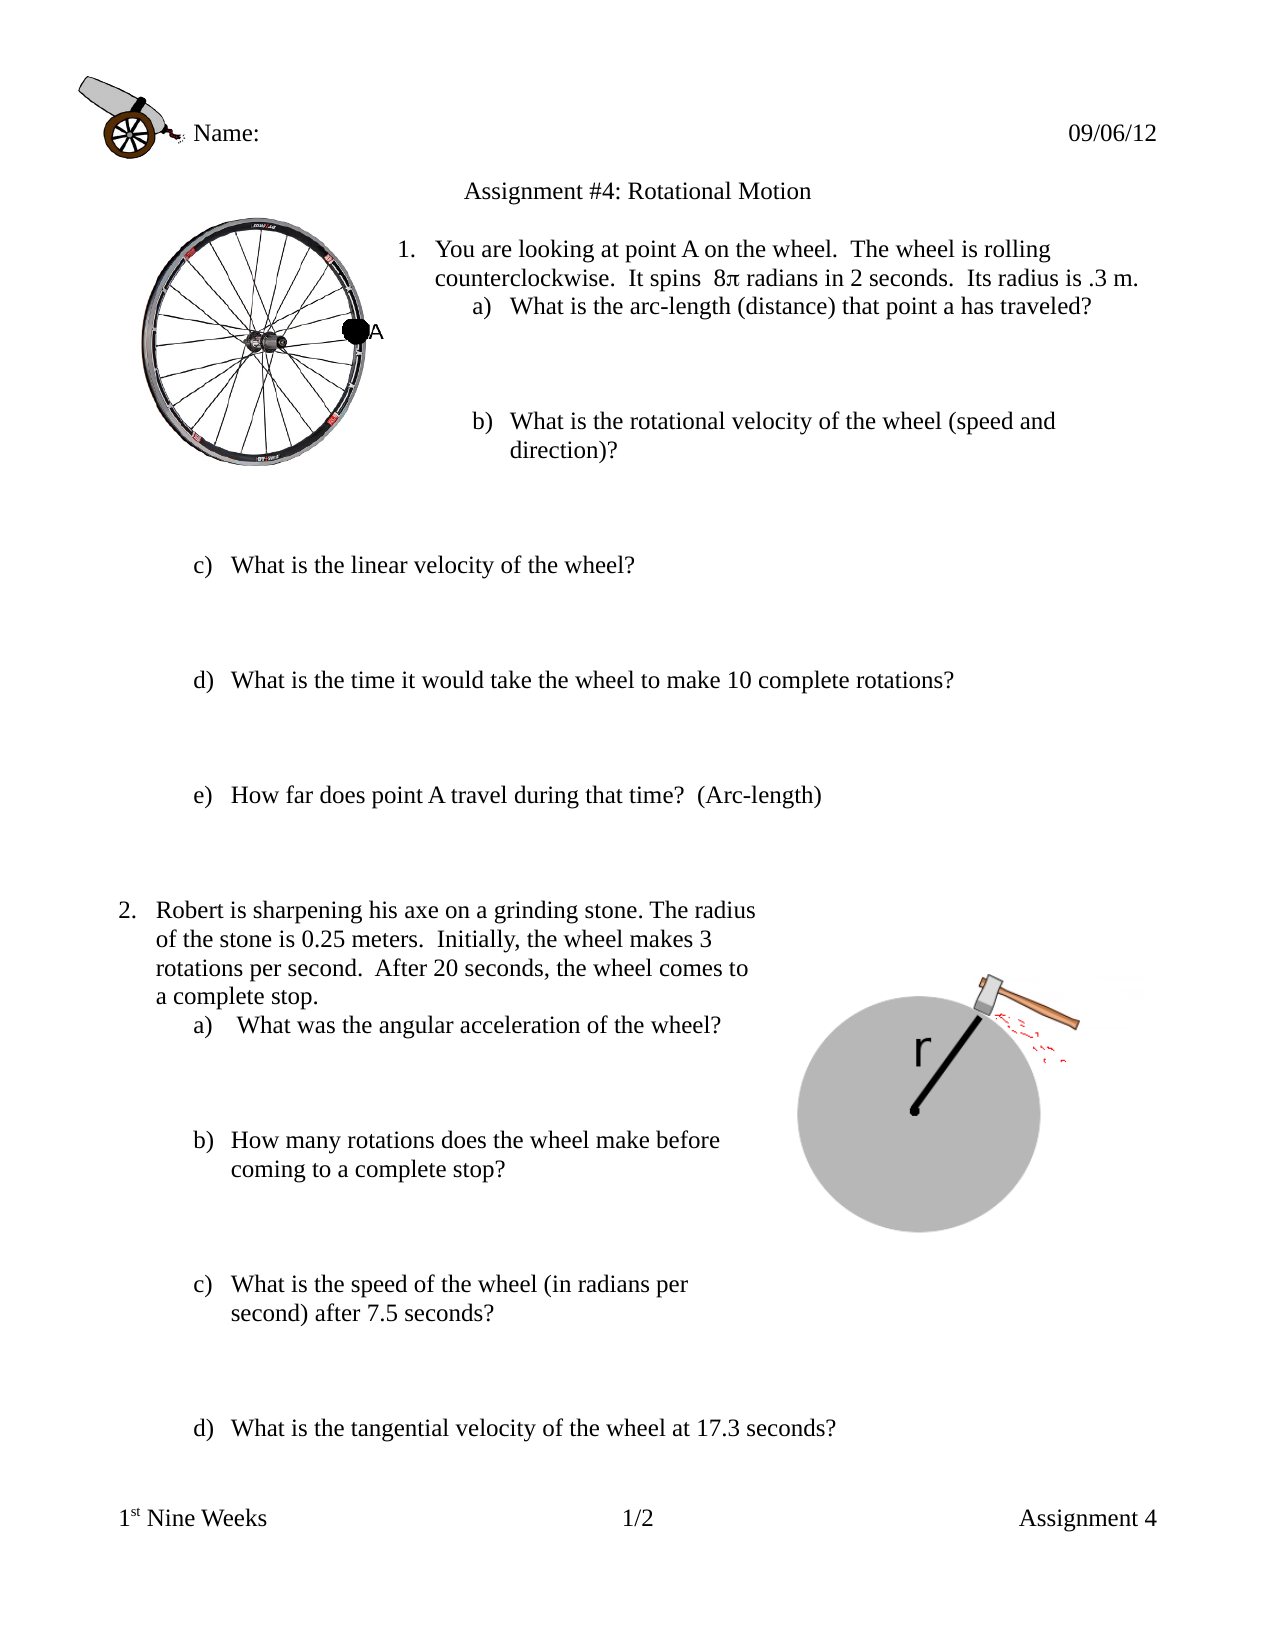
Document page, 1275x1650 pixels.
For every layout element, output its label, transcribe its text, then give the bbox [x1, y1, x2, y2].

picture [757, 895, 1150, 1271]
list What is the tangential velocity of the wheel at 17.3 seconds? [193, 1413, 1157, 1441]
text Assignment #4: Rotational Motion [118, 176, 1157, 205]
list What is the arc-length (distance) that point a has traveled? [397, 291, 1157, 320]
list What is the linear velocity of the wheel? [193, 550, 1157, 579]
list How far does point A travel during that time? (Arc-length) [193, 780, 1157, 809]
list What is the time it would take the wheel to make 10 complete rotations? [193, 665, 1157, 694]
picture [109, 217, 397, 466]
list Robert is sharpening his axe on a grinding stone. The radius of the stone is 0.25 meters. Initially, the wheel makes 3 rotations per second. After 20 seconds, the wheel comes to a complete stop. [118, 895, 757, 1010]
list What is the speed of the wheel (in radians per second) after 7.5 seconds? [193, 1269, 1157, 1326]
list What is the rotational velocity of the wheel (speed and direction)? [397, 406, 1157, 464]
list How many rotations does the wheel make before coming to a complete stop? [193, 1125, 757, 1183]
list What was the angular acceleration of the wheel? [193, 1010, 757, 1039]
list You are looking at point A on the wheel. The wheel is rolling counterclockwise. It spins 8p radians in 2 seconds. Its radius is .3 m. [397, 234, 1157, 291]
